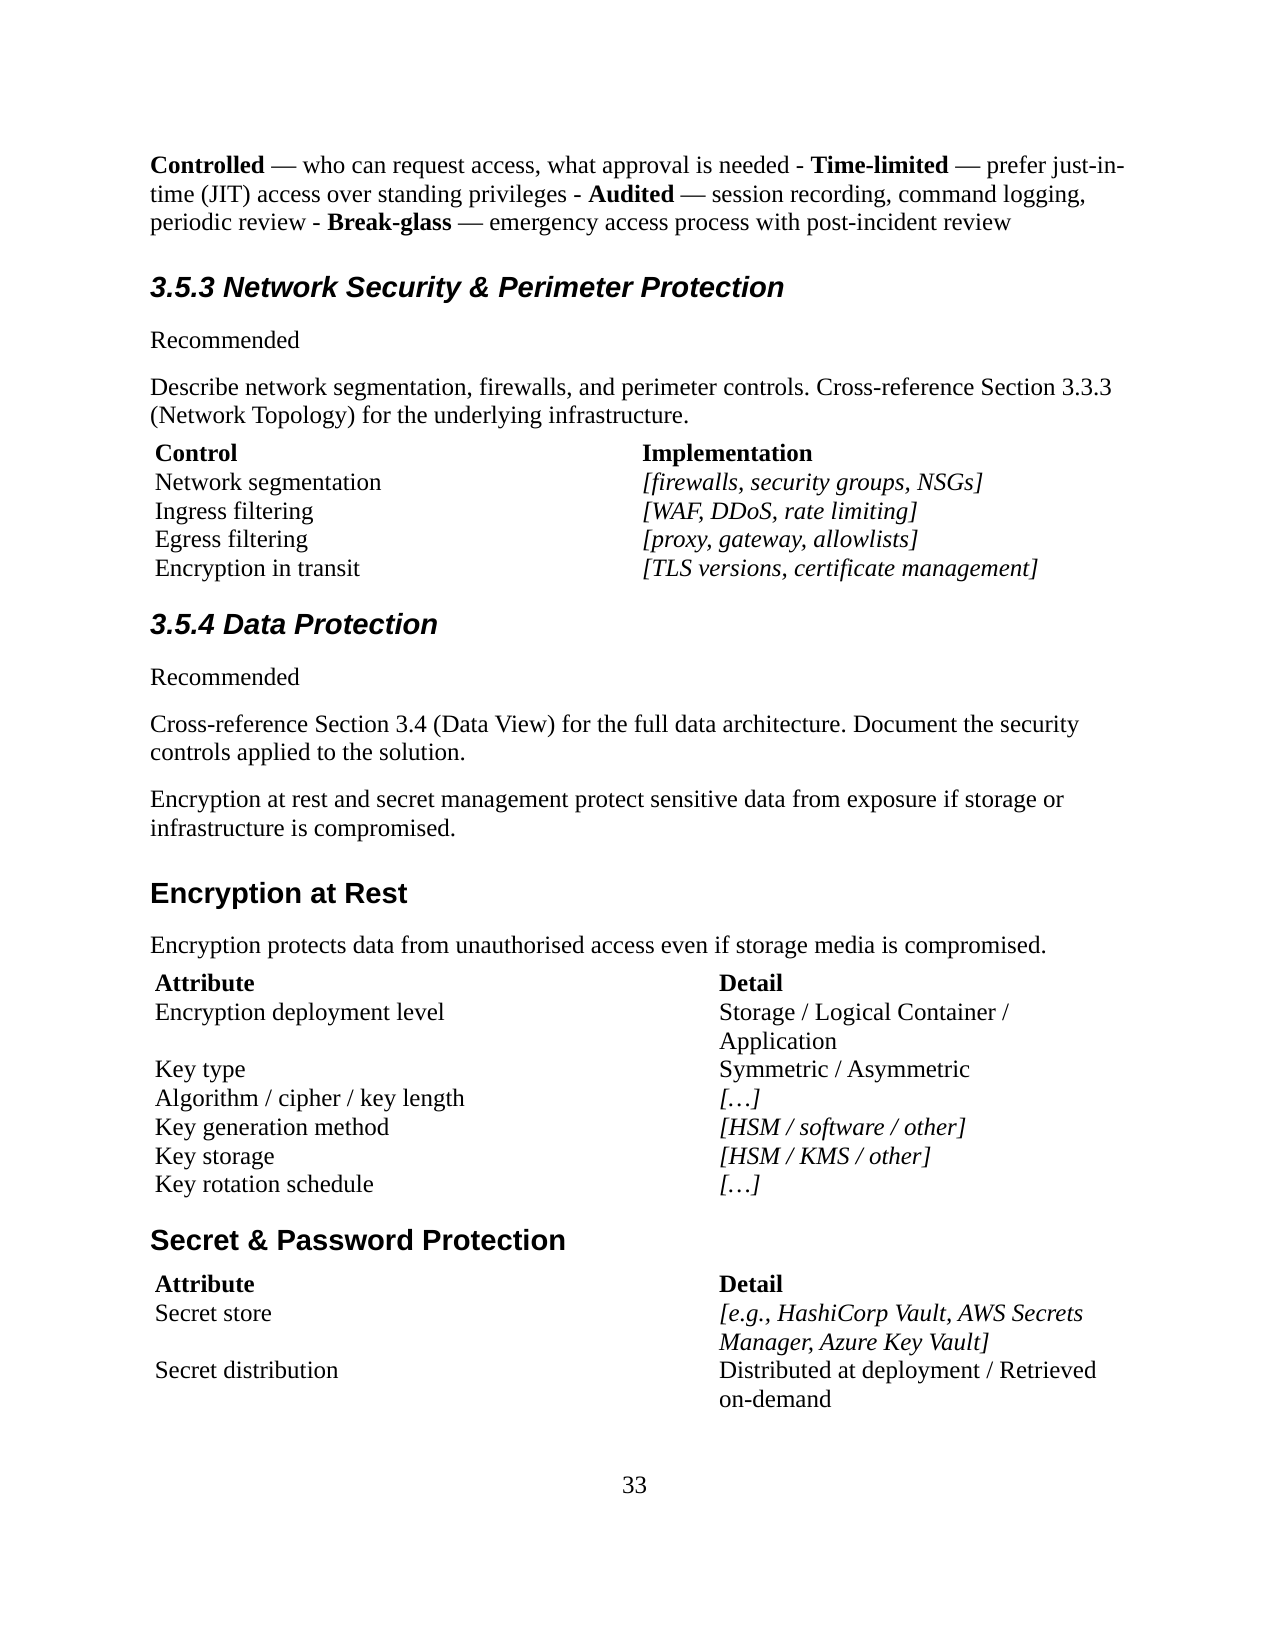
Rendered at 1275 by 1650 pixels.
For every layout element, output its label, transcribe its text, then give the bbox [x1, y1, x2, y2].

subtitle Secret & Password Protection [150, 1223, 1125, 1257]
table_cell Distributed at deployment / Retrieved on-demand [714, 1356, 1125, 1413]
table_header Detail [714, 1269, 1125, 1298]
table_cell [proxy, gateway, allowlists] [638, 525, 1125, 553]
table_cell [HSM / KMS / other] [714, 1141, 1125, 1169]
table_cell Network segmentation [150, 467, 637, 496]
subtitle 3.5.4 Data Protection [150, 607, 1125, 641]
table_header Attribute [150, 1269, 714, 1298]
table_cell [e.g., HashiCorp Vault, AWS Secrets Manager, Azure Key Vault] [714, 1298, 1125, 1356]
table_header Implementation [638, 438, 1125, 467]
table_cell Algorithm / cipher / key length [150, 1083, 714, 1112]
table_cell [firewalls, security groups, NSGs] [638, 467, 1125, 496]
text Describe network segmentation, firewalls, and perimeter controls. Cross-reference Section 3.3.3 (Network Topology) for the underlying infrastructure. [150, 372, 1125, 429]
table_cell Symmetric / Asymmetric [714, 1055, 1125, 1083]
table_cell Secret distribution [150, 1356, 714, 1413]
table_cell Egress filtering [150, 525, 637, 553]
text Encryption protects data from unauthorised access even if storage media is compromised. [150, 931, 1125, 959]
text Recommended [150, 662, 1125, 691]
table_cell [WAF, DDoS, rate limiting] [638, 496, 1125, 524]
table_cell Key rotation schedule [150, 1170, 714, 1198]
text Cross-reference Section 3.4 (Data View) for the full data architecture. Document the security controls applied to the solution. [150, 709, 1125, 766]
text Recommended [150, 325, 1125, 354]
table_cell […] [714, 1083, 1125, 1112]
table_cell Encryption in transit [150, 553, 637, 582]
subtitle 3.5.3 Network Security & Perimeter Protection [150, 270, 1125, 304]
table_cell Secret store [150, 1298, 714, 1356]
table_cell […] [714, 1170, 1125, 1198]
table_header Detail [714, 968, 1125, 997]
table_cell Key generation method [150, 1112, 714, 1141]
table_cell [TLS versions, certificate management] [638, 553, 1125, 582]
text Encryption at rest and secret management protect sensitive data from exposure if storage or infrastructure is compromised. [150, 784, 1125, 842]
text - Controlled — who can request access, what approval is needed - Time-limited — prefer just-in-time (JIT) access over standing privileges - Audited — session recording, command logging, periodic review - Break-glass — emergency access process with post-incident review [150, 150, 1125, 236]
table_cell Ingress filtering [150, 496, 637, 524]
table_cell Storage / Logical Container / Application [714, 997, 1125, 1054]
table_cell Key storage [150, 1141, 714, 1169]
table_header Control [150, 438, 637, 467]
table_cell [HSM / software / other] [714, 1112, 1125, 1141]
table_cell Encryption deployment level [150, 997, 714, 1054]
subtitle Encryption at Rest [150, 876, 1125, 909]
table_cell Key type [150, 1055, 714, 1083]
table_header Attribute [150, 968, 714, 997]
